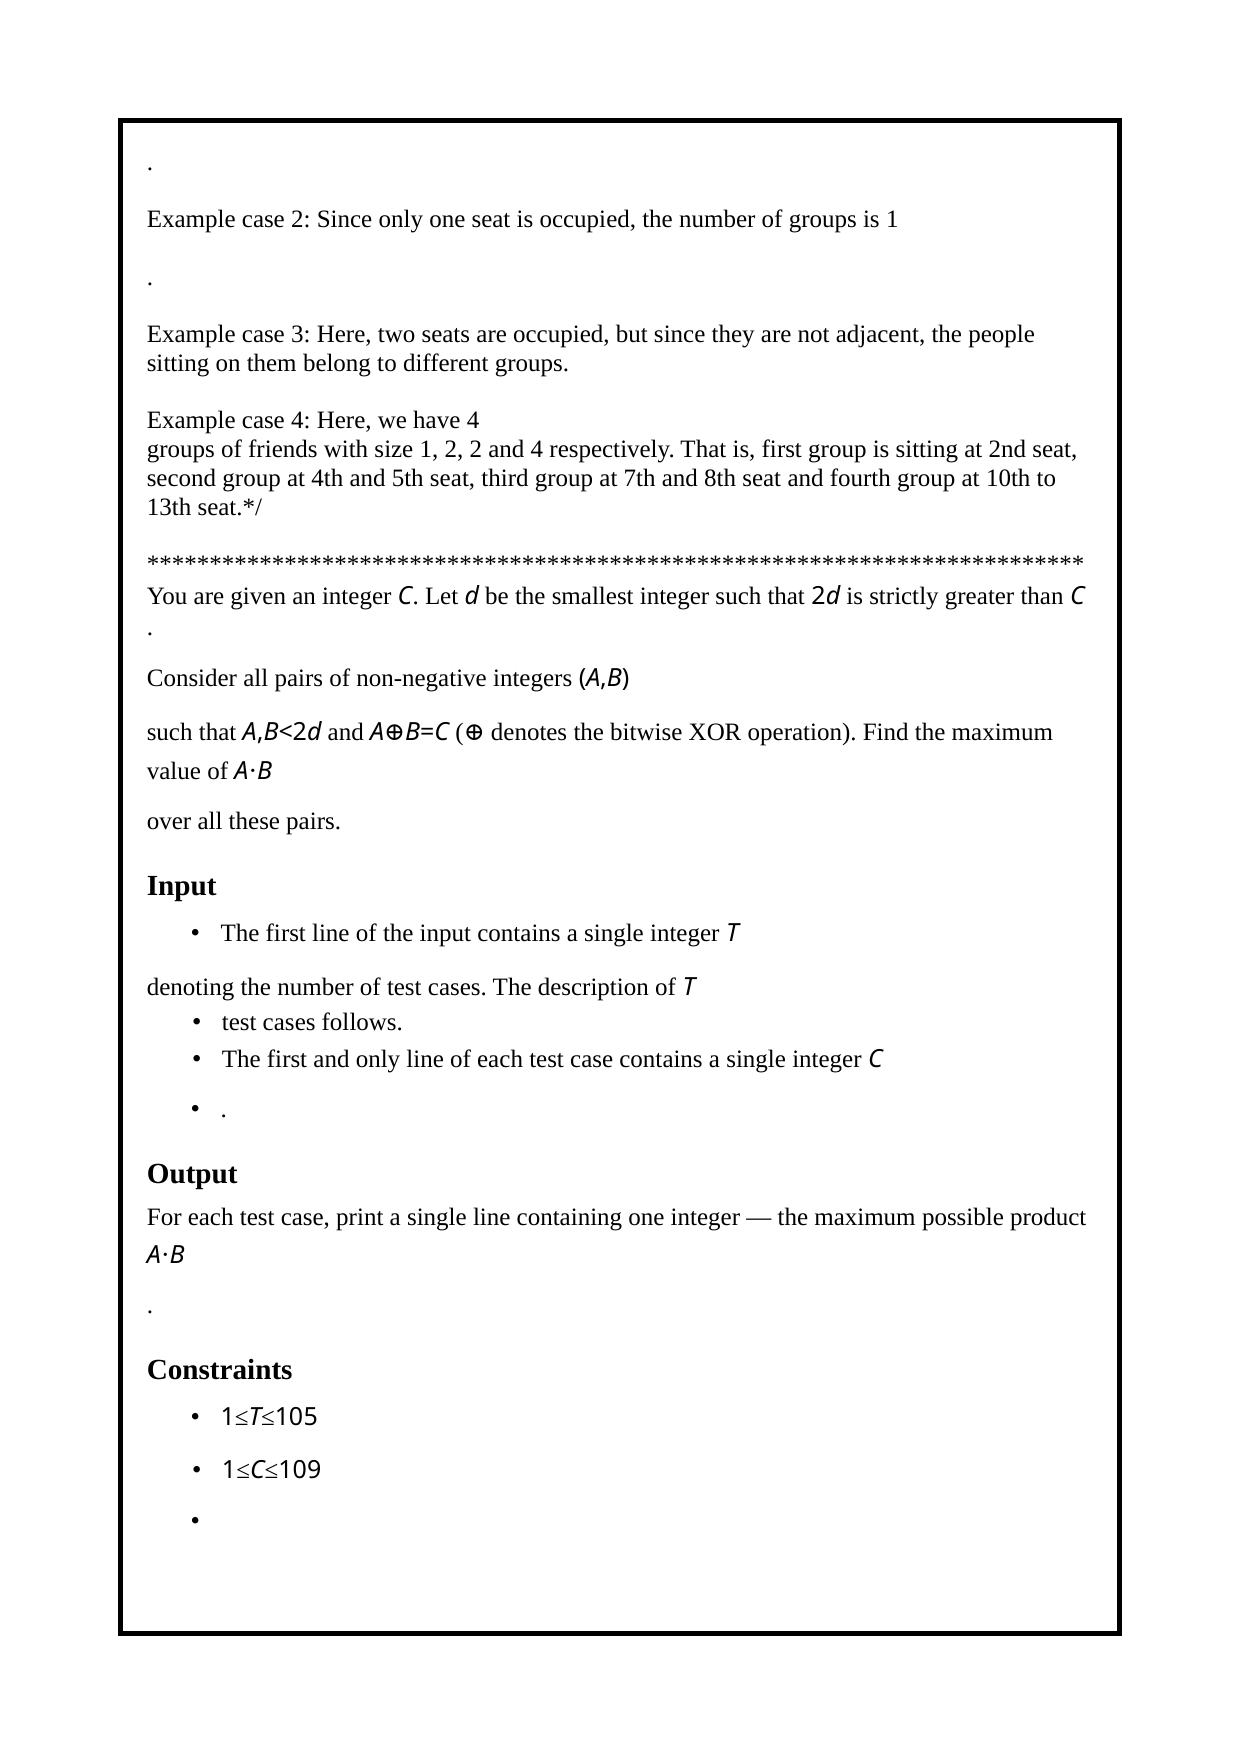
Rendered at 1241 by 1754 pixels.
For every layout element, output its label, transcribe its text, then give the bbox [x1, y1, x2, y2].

text *************************************************************************** [147, 549, 1093, 578]
list test cases follows. [192, 1007, 1093, 1036]
text Example case 2: Since only one seat is occupied, the number of groups is 1 [147, 204, 1093, 233]
subtitle Constraints [147, 1352, 1093, 1386]
text For each test case, print a single line containing one integer ― the maximum possible product A⋅B [147, 1202, 1093, 1270]
text groups of friends with size 1, 2, 2 and 4 respectively. That is, first group is sitting at 2nd seat, second group at 4th and 5th seat, third group at 7th and 8th seat and fourth group at 10th to 13th seat.*/ [147, 434, 1093, 520]
text Example case 4: Here, we have 4 [147, 405, 1093, 434]
list . [191, 1094, 1093, 1123]
list The first and only line of each test case contains a single integer C [192, 1040, 1093, 1074]
subtitle Input [147, 868, 1093, 902]
subtitle Output [147, 1156, 1093, 1190]
text Consider all pairs of non-negative integers (A,B) [147, 659, 1093, 694]
text over all these pairs. [147, 806, 1093, 835]
text . [147, 147, 1093, 175]
list 1≤T≤105 [191, 1398, 1093, 1432]
text such that A,B<2d and A⊕B=C (⊕ denotes the bitwise XOR operation). Find the maximum value of A⋅B [147, 713, 1093, 787]
text denoting the number of test cases. The description of T [147, 968, 1093, 1002]
text Example case 3: Here, two seats are occupied, but since they are not adjacent, the people sitting on them belong to different groups. [147, 319, 1093, 377]
list The first line of the input contains a single integer T [191, 914, 1093, 948]
text You are given an integer C. Let d be the smallest integer such that 2d is strictly greater than C [147, 578, 1093, 612]
text . [147, 1290, 1093, 1319]
list 1≤C≤109 [192, 1452, 1093, 1486]
text . [147, 262, 1093, 290]
text . [147, 612, 1093, 641]
